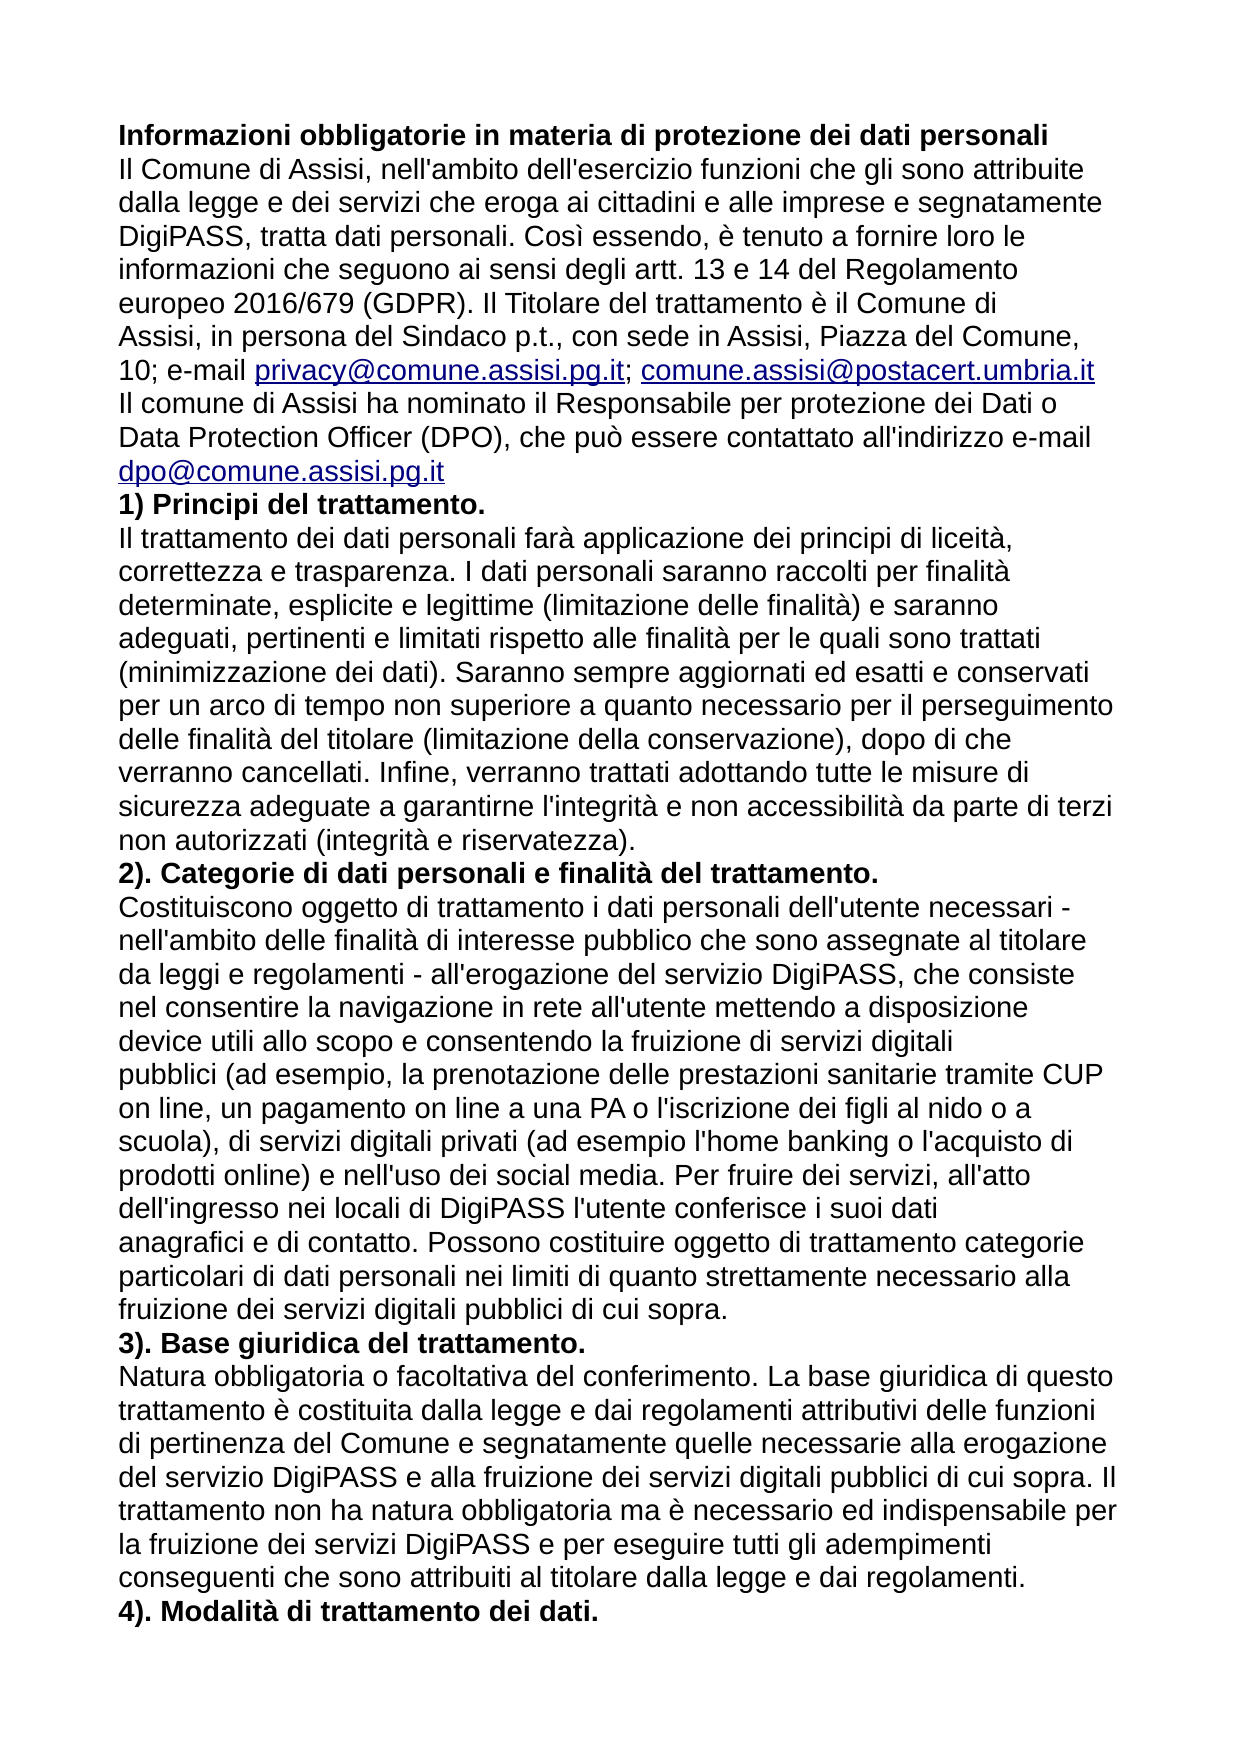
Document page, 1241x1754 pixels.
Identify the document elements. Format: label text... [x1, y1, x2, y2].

text 2). Categorie di dati personali e finalità del trattamento. [118, 856, 1122, 889]
text Costituiscono oggetto di trattamento i dati personali dell'utente necessari - nell'ambito delle finalità di interesse pubblico che sono assegnate al titolare da leggi e regolamenti - all'erogazione del servizio DigiPASS, che consiste nel consentire la navigazione in rete all'utente mettendo a disposizione device utili allo scopo e consentendo la fruizione di servizi digitali [118, 889, 1122, 1057]
text Il trattamento dei dati personali farà applicazione dei principi di liceità, correttezza e trasparenza. I dati personali saranno raccolti per finalità determinate, esplicite e legittime (limitazione delle finalità) e saranno adeguati, pertinenti e limitati rispetto alle finalità per le quali sono trattati (minimizzazione dei dati). Saranno sempre aggiornati ed esatti e conservati per un arco di tempo non superiore a quanto necessario per il perseguimento delle finalità del titolare (limitazione della conservazione), dopo di che verranno cancellati. Infine, verranno trattati adottando tutte le misure di sicurezza adeguate a garantirne l'integrità e non accessibilità da parte di terzi non autorizzati (integrità e riservatezza). [118, 521, 1122, 856]
text 4). Modalità di trattamento dei dati. [118, 1594, 1122, 1627]
text Il Comune di Assisi, nell'ambito dell'esercizio funzioni che gli sono attribuite dalla legge e dei servizi che eroga ai cittadini e alle imprese e segnatamente DigiPASS, tratta dati personali. Così essendo, è tenuto a fornire loro le informazioni che seguono ai sensi degli artt. 13 e 14 del Regolamento europeo 2016/679 (GDPR). Il Titolare del trattamento è il Comune di [118, 152, 1122, 319]
text Natura obbligatoria o facoltativa del conferimento. La base giuridica di questo trattamento è costituita dalla legge e dai regolamenti attributivi delle funzioni di pertinenza del Comune e segnatamente quelle necessarie alla erogazione del servizio DigiPASS e alla fruizione dei servizi digitali pubblici di cui sopra. Il trattamento non ha natura obbligatoria ma è necessario ed indispensabile per la fruizione dei servizi DigiPASS e per eseguire tutti gli adempimenti conseguenti che sono attribuiti al titolare dalla legge e dai regolamenti. [118, 1359, 1122, 1594]
text 1) Principi del trattamento. [118, 487, 1122, 521]
text Informazioni obbligatorie in materia di protezione dei dati personali [118, 118, 1122, 152]
text Assisi, in persona del Sindaco p.t., con sede in Assisi, Piazza del Comune, 10; e-mail privacy@comune.assisi.pg.it; comune.assisi@postacert.umbria.it [118, 319, 1122, 386]
text 3). Base giuridica del trattamento. [118, 1326, 1122, 1359]
text pubblici (ad esempio, la prenotazione delle prestazioni sanitarie tramite CUP on line, un pagamento on line a una PA o l'iscrizione dei figli al nido o a scuola), di servizi digitali privati (ad esempio l'home banking o l'acquisto di prodotti online) e nell'uso dei social media. Per fruire dei servizi, all'atto dell'ingresso nei locali di DigiPASS l'utente conferisce i suoi dati [118, 1057, 1122, 1225]
text anagrafici e di contatto. Possono costituire oggetto di trattamento categorie particolari di dati personali nei limiti di quanto strettamente necessario alla fruizione dei servizi digitali pubblici di cui sopra. [118, 1225, 1122, 1326]
text Il comune di Assisi ha nominato il Responsabile per protezione dei Dati o Data Protection Officer (DPO), che può essere contattato all'indirizzo e-mail dpo@comune.assisi.pg.it [118, 386, 1122, 487]
